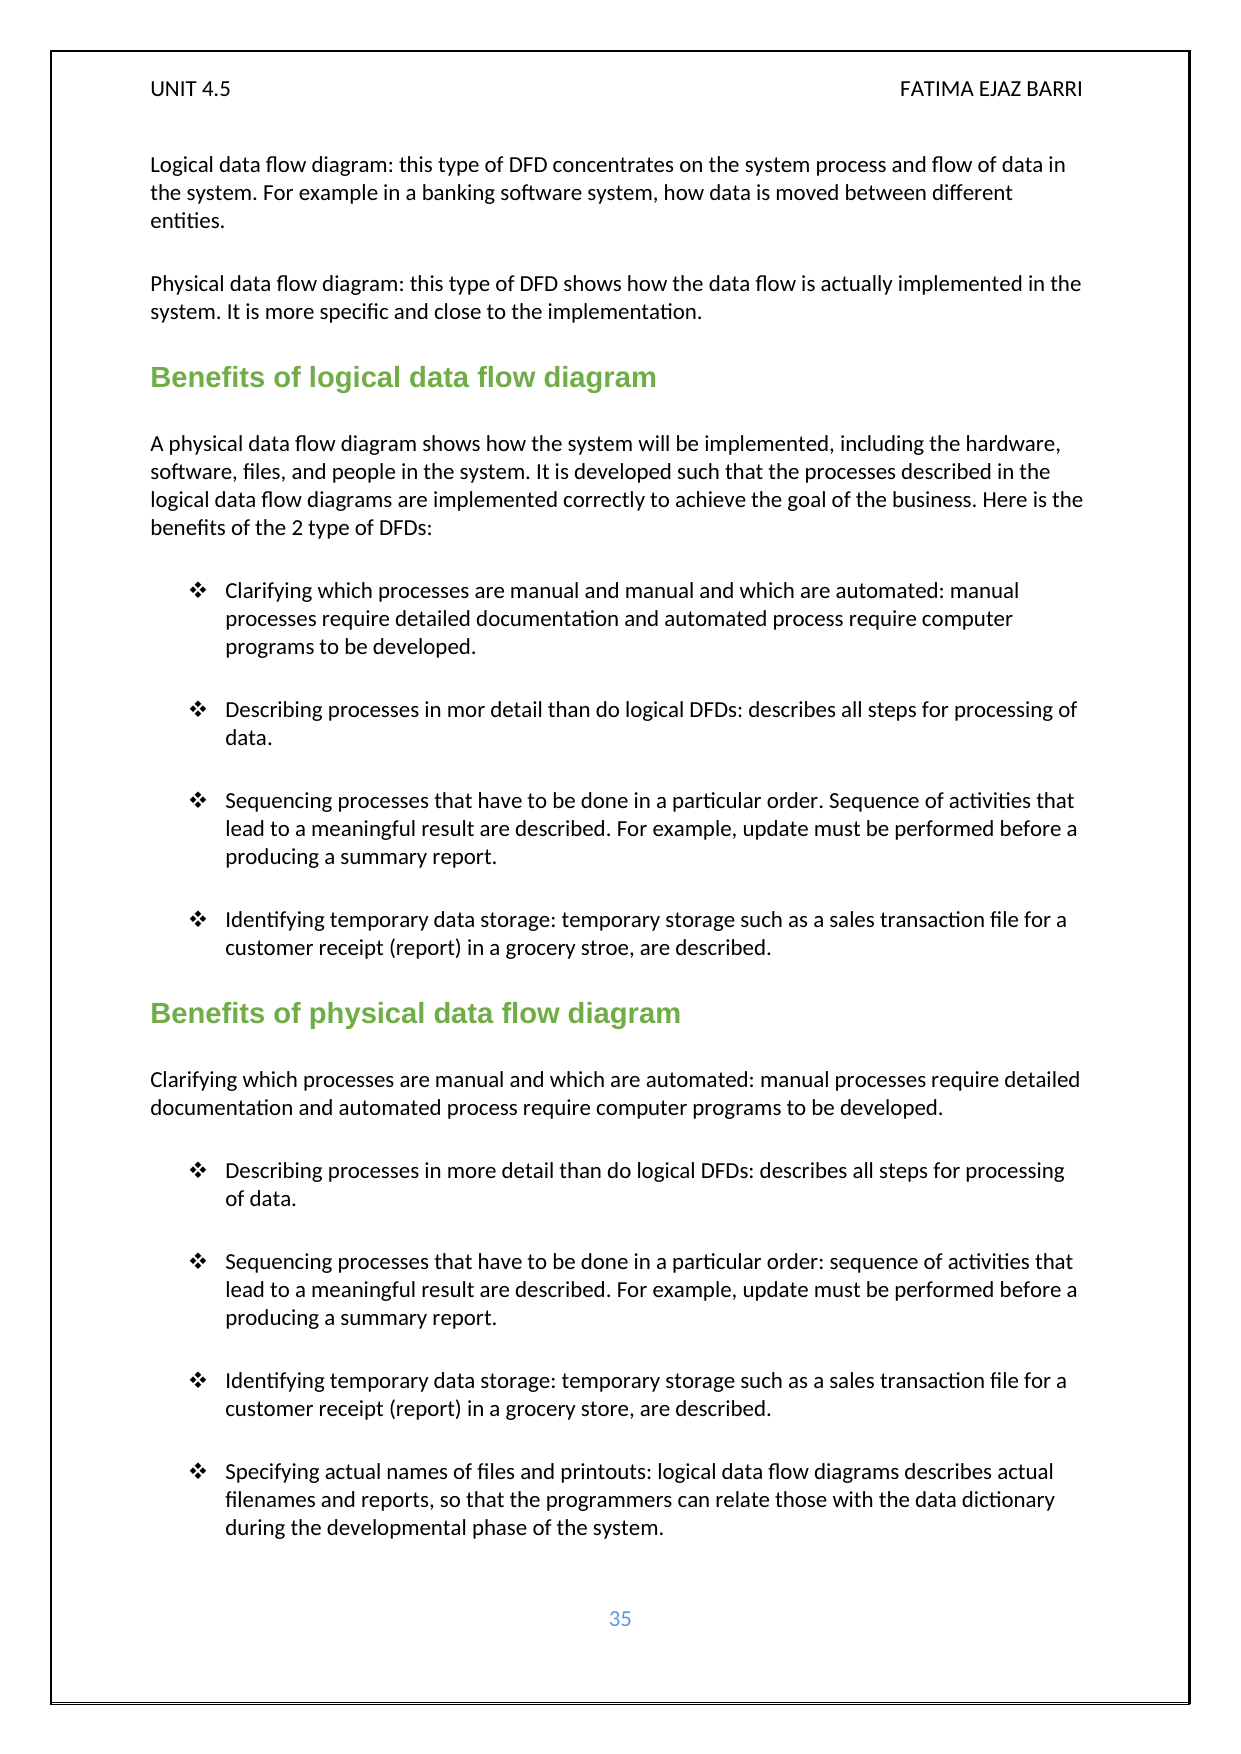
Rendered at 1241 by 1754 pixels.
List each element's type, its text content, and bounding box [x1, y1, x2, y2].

text A physical data flow diagram shows how the system will be implemented, including the hardware, software, files, and people in the system. It is developed such that the processes described in the logical data flow diagrams are implemented correctly to achieve the goal of the business. Here is the benefits of the 2 type of DFDs: [150, 429, 1090, 541]
list Identifying temporary data storage: temporary storage such as a sales transaction file for a customer receipt (report) in a grocery store, are described. [188, 1366, 1090, 1422]
text Physical data flow diagram: this type of DFD shows how the data flow is actually implemented in the system. It is more specific and close to the implementation. [150, 269, 1090, 325]
list Clarifying which processes are manual and manual and which are automated: manual processes require detailed documentation and automated process require computer programs to be developed. [188, 576, 1090, 660]
list Describing processes in more detail than do logical DFDs: describes all steps for processing of data. [188, 1156, 1090, 1212]
text Logical data flow diagram: this type of DFD concentrates on the system process and flow of data in the system. For example in a banking software system, how data is moved between different entities. [150, 150, 1090, 234]
text Benefits of physical data flow diagram [150, 996, 1090, 1030]
list Identifying temporary data storage: temporary storage such as a sales transaction file for a customer receipt (report) in a grocery stroe, are described. [188, 905, 1090, 961]
list Sequencing processes that have to be done in a particular order. Sequence of activities that lead to a meaningful result are described. For example, update must be performed before a producing a summary report. [188, 786, 1090, 870]
list Describing processes in mor detail than do logical DFDs: describes all steps for processing of data. [188, 695, 1090, 751]
text Clarifying which processes are manual and which are automated: manual processes require detailed documentation and automated process require computer programs to be developed. [150, 1065, 1090, 1121]
list Specifying actual names of files and printouts: logical data flow diagrams describes actual filenames and reports, so that the programmers can relate those with the data dictionary during the developmental phase of the system. [188, 1457, 1090, 1541]
list Sequencing processes that have to be done in a particular order: sequence of activities that lead to a meaningful result are described. For example, update must be performed before a producing a summary report. [188, 1247, 1090, 1331]
text Benefits of logical data flow diagram [150, 360, 1090, 394]
